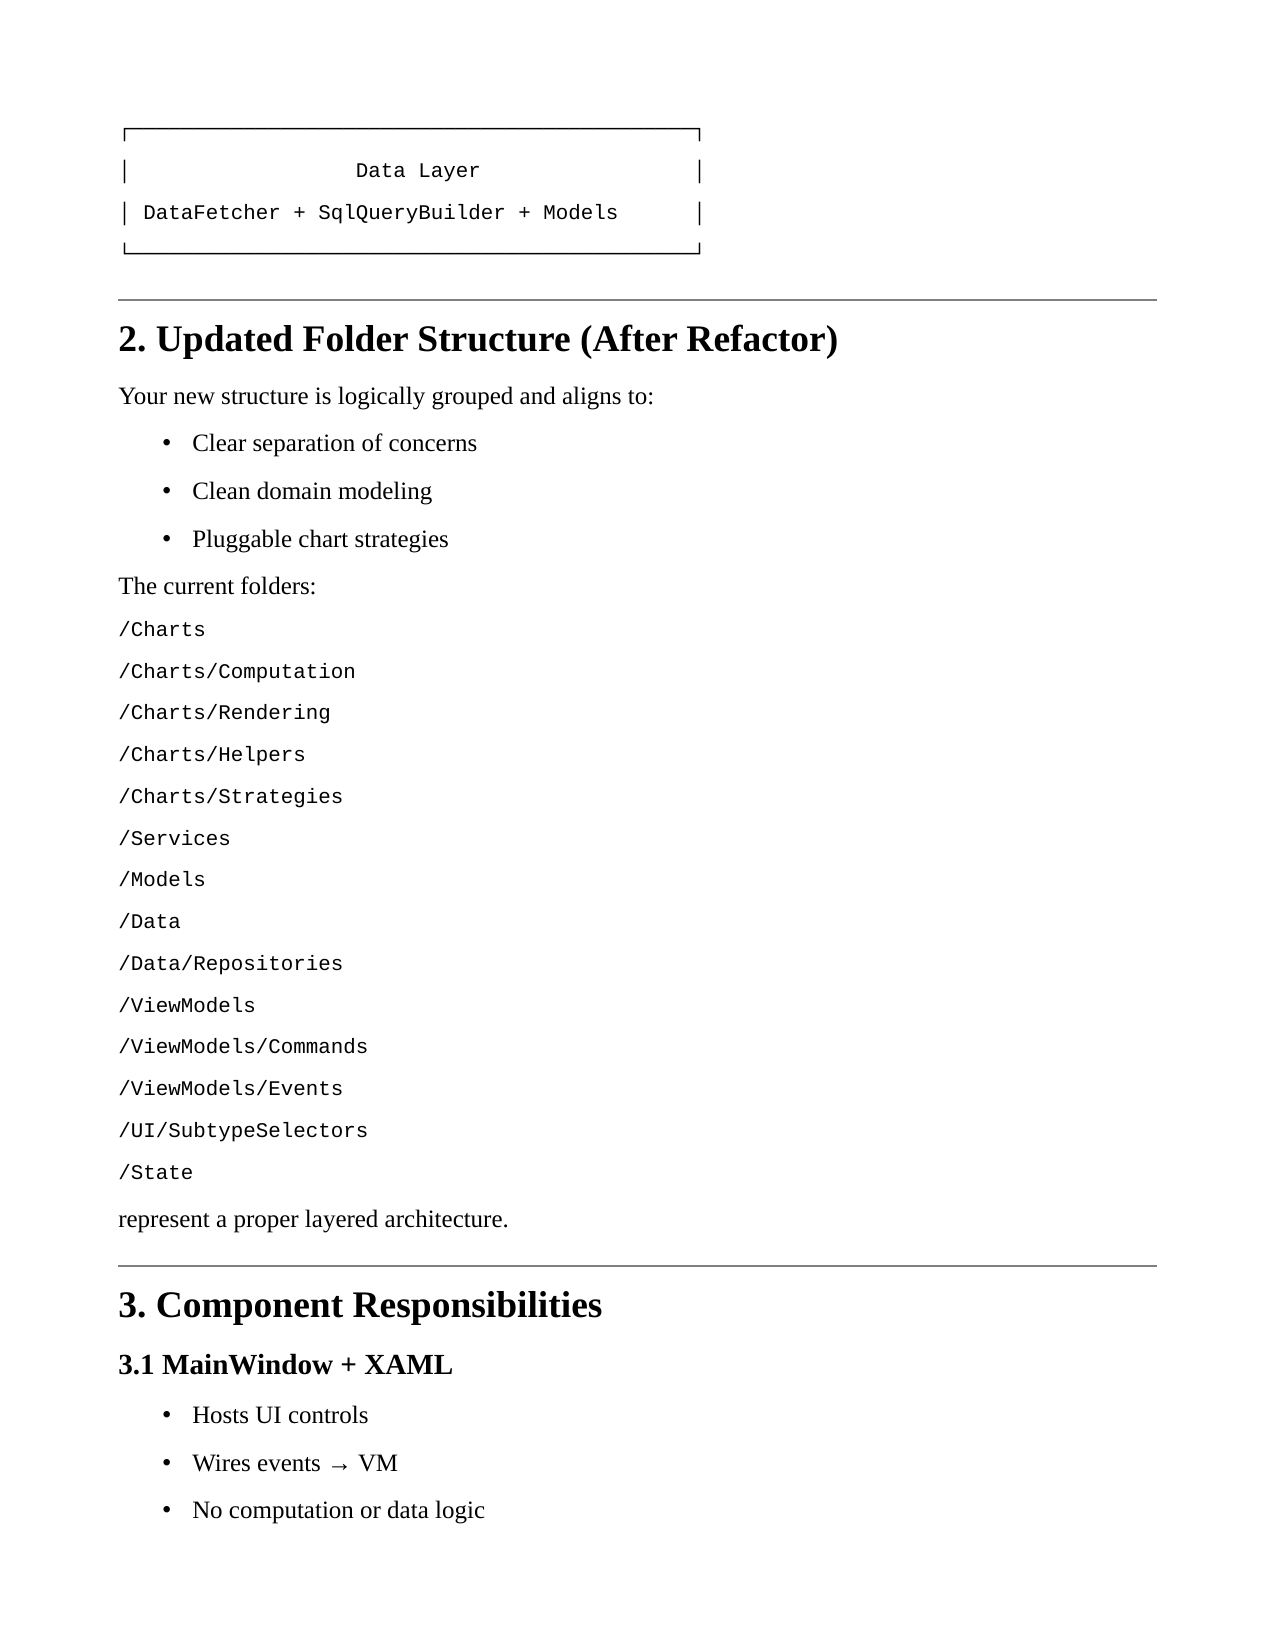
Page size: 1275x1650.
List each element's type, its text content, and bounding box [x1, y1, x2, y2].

text └─────────────────────────────────────────────┘ [118, 243, 1157, 267]
text /Charts/Computation [118, 661, 1157, 684]
list Clean domain modeling [162, 476, 1157, 505]
subtitle 3. Component Responsibilities [118, 1283, 1157, 1326]
subtitle 2. Updated Folder Structure (After Refactor) [118, 317, 1157, 360]
text ┌─────────────────────────────────────────────┐ [118, 118, 1157, 142]
text /State [118, 1162, 1157, 1186]
text /Data [118, 911, 1157, 935]
list No computation or data logic [162, 1495, 1157, 1524]
text /UI/SubtypeSelectors [118, 1120, 1157, 1144]
text /Charts/Strategies [118, 786, 1157, 809]
subtitle 3.1 MainWindow + XAML [118, 1347, 1157, 1380]
text represent a proper layered architecture. [118, 1204, 1157, 1232]
text /Charts/Rendering [118, 702, 1157, 726]
text /Data/Repositories [118, 953, 1157, 977]
text /ViewModels [118, 995, 1157, 1018]
text Your new structure is logically grouped and aligns to: [118, 381, 1157, 409]
text /ViewModels/Events [118, 1078, 1157, 1102]
text /ViewModels/Commands [118, 1037, 1157, 1060]
list Clear separation of concerns [162, 428, 1157, 457]
text │ DataFetcher + SqlQueryBuilder + Models │ [700, 202, 1157, 225]
list Pluggable chart strategies [162, 524, 1157, 552]
text /Charts/Helpers [118, 744, 1157, 768]
text │ Data Layer │ [700, 160, 1157, 183]
list Hosts UI controls [162, 1400, 1157, 1429]
text /Services [118, 828, 1157, 851]
text │ Data Layer │ [125, 160, 699, 183]
text The current folders: [118, 571, 1157, 600]
list Wires events → VM [162, 1448, 1157, 1476]
text /Models [118, 869, 1157, 893]
text │ DataFetcher + SqlQueryBuilder + Models │ [125, 202, 699, 225]
text /Charts [118, 619, 1157, 642]
